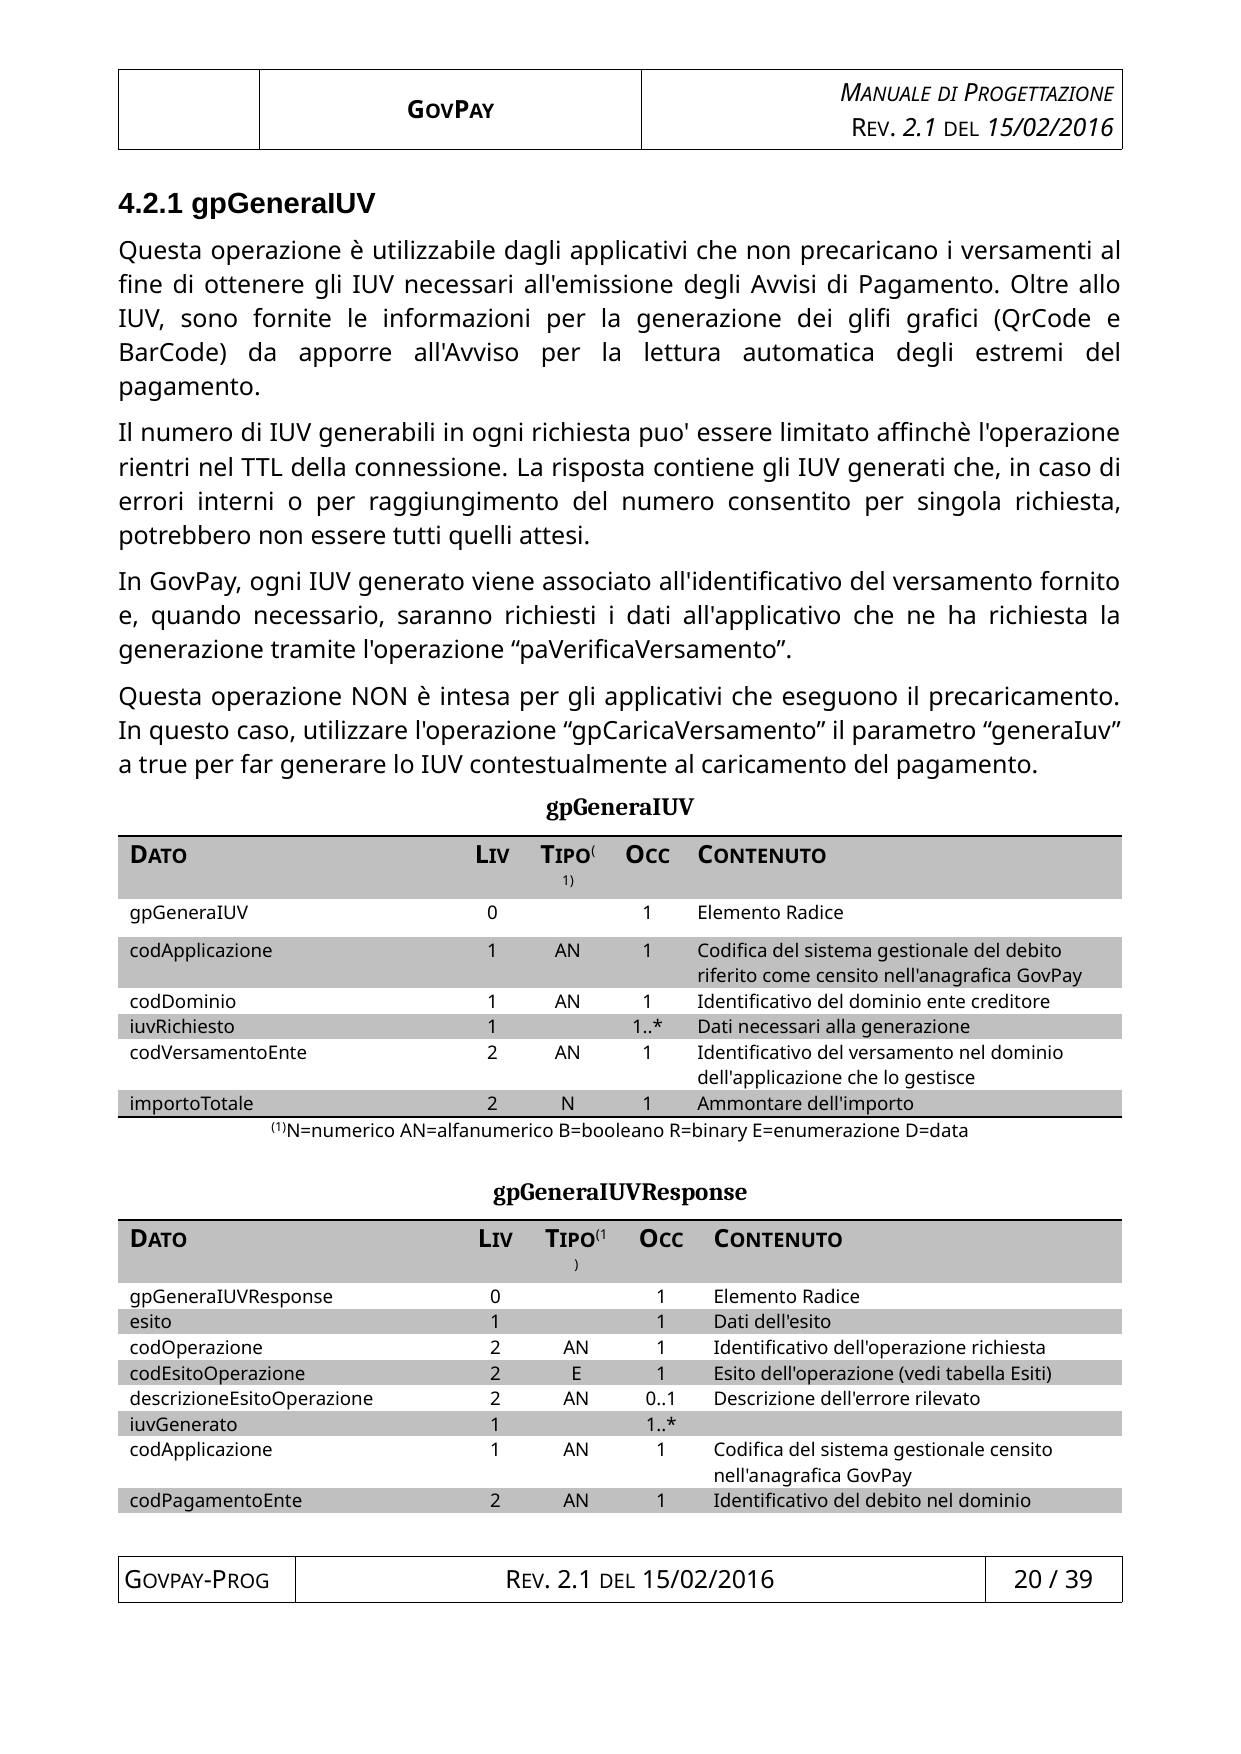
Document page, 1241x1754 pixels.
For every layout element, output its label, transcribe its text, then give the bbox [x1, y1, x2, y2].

table_cell AN [526, 1039, 609, 1090]
table_cell 1 [609, 988, 686, 1014]
table_cell AN [532, 1488, 620, 1513]
table_cell 2 [458, 1488, 532, 1513]
table_cell Codifica del sistema gestionale censito nell'anagrafica GovPay [702, 1436, 1122, 1487]
text Questa operazione è utilizzabile dagli applicativi che non precaricano i versamenti al fine di ottenere gli IUV necessari all'emissione degli Avvisi di Pagamento. Oltre allo IUV, sono fornite le informazioni per la generazione dei glifi grafici (QrCode e BarCode) da apporre all'Avviso per la lettura automatica degli estremi del pagamento. [118, 232, 1122, 403]
table_cell Occ [609, 837, 686, 899]
table_cell 0..1 [620, 1385, 702, 1411]
table_cell 1 [609, 1090, 686, 1116]
table_cell Ammontare dell'importo [686, 1090, 1122, 1116]
table_cell 1 [620, 1488, 702, 1513]
table_cell [526, 1014, 609, 1039]
table_cell Tipo(1) [526, 837, 609, 899]
text Il numero di IUV generabili in ogni richiesta puo' essere limitato affinchè l'operazione rientri nel TTL della connessione. La risposta contiene gli IUV generati che, in caso di errori interni o per raggiungimento del numero consentito per singola richiesta, potrebbero non essere tutti quelli attesi. [118, 415, 1122, 551]
table_cell 2 [458, 1090, 526, 1116]
table_cell importoTotale [118, 1090, 458, 1116]
table_cell gpGeneraIUVResponse [118, 1283, 458, 1309]
table_cell [532, 1283, 620, 1309]
table_cell AN [526, 937, 609, 988]
table_cell [702, 1411, 1122, 1436]
table_cell 1 [609, 1039, 686, 1090]
table_cell Contenuto [702, 1221, 1122, 1283]
table_cell 1 [458, 1014, 526, 1039]
table_cell AN [532, 1436, 620, 1487]
table_cell Identificativo dell'operazione richiesta [702, 1334, 1122, 1360]
table_cell Contenuto [686, 837, 1122, 899]
text In GovPay, ogni IUV generato viene associato all'identificativo del versamento fornito e, quando necessario, saranno richiesti i dati all'applicativo che ne ha richiesta la generazione tramite l'operazione “paVerificaVersamento”. [118, 564, 1122, 666]
table_cell esito [118, 1309, 458, 1334]
table_cell 1 [620, 1283, 702, 1309]
table_cell codApplicazione [118, 937, 458, 988]
table_cell 1 [458, 988, 526, 1014]
table_cell codVersamentoEnte [118, 1039, 458, 1090]
table_header gpGeneraIUV [118, 793, 1122, 834]
table_cell Dato [118, 1221, 458, 1283]
text (1)N=numerico AN=alfanumerico B=booleano R=binary E=enumerazione D=data [118, 1118, 1122, 1143]
table_cell 2 [458, 1334, 532, 1360]
table_cell AN [526, 988, 609, 1014]
table_cell descrizioneEsitoOperazione [118, 1385, 458, 1411]
table_cell 1..* [609, 1014, 686, 1039]
table_cell Identificativo del debito nel dominio [702, 1488, 1122, 1513]
table_cell [526, 899, 609, 937]
text Questa operazione NON è intesa per gli applicativi che eseguono il precaricamento. In questo caso, utilizzare l'operazione “gpCaricaVersamento” il parametro “generaIuv” a true per far generare lo IUV contestualmente al caricamento del pagamento. [118, 678, 1122, 781]
table_header gpGeneraIUVResponse [118, 1178, 1122, 1219]
table_cell N [526, 1090, 609, 1116]
table_cell [532, 1309, 620, 1334]
table_cell 1 [620, 1360, 702, 1385]
table_cell Elemento Radice [702, 1283, 1122, 1309]
table_cell AN [532, 1334, 620, 1360]
table_cell iuvGenerato [118, 1411, 458, 1436]
table_cell 1 [609, 937, 686, 988]
table_cell 2 [458, 1385, 532, 1411]
table_cell AN [532, 1385, 620, 1411]
table_cell 1 [458, 1411, 532, 1436]
table_cell Dati dell'esito [702, 1309, 1122, 1334]
table_cell 1 [620, 1436, 702, 1487]
table_cell Esito dell'operazione (vedi tabella Esiti) [702, 1360, 1122, 1385]
table_cell Dati necessari alla generazione [686, 1014, 1122, 1039]
table_cell Descrizione dell'errore rilevato [702, 1385, 1122, 1411]
table_cell Identificativo del versamento nel dominio dell'applicazione che lo gestisce [686, 1039, 1122, 1090]
table_cell E [532, 1360, 620, 1385]
table_cell codOperazione [118, 1334, 458, 1360]
table_cell 1 [458, 1309, 532, 1334]
table_cell Tipo(1) [532, 1221, 620, 1283]
subtitle gpGeneraIUV [118, 186, 1122, 220]
table_cell Liv [458, 1221, 532, 1283]
table_cell codDominio [118, 988, 458, 1014]
table_cell Occ [620, 1221, 702, 1283]
table_cell Identificativo del dominio ente creditore [686, 988, 1122, 1014]
table_cell 1 [609, 899, 686, 937]
table_cell Elemento Radice [686, 899, 1122, 937]
table_cell 2 [458, 1039, 526, 1090]
table_cell iuvRichiesto [118, 1014, 458, 1039]
table_cell codPagamentoEnte [118, 1488, 458, 1513]
table_cell Codifica del sistema gestionale del debito riferito come censito nell'anagrafica GovPay [686, 937, 1122, 988]
table_cell Liv [458, 837, 526, 899]
table_cell [532, 1411, 620, 1436]
table_cell codApplicazione [118, 1436, 458, 1487]
table_cell 1 [458, 937, 526, 988]
table_cell codEsitoOperazione [118, 1360, 458, 1385]
table_cell 1 [458, 1436, 532, 1487]
table_cell 1 [620, 1309, 702, 1334]
table_cell 0 [458, 1283, 532, 1309]
table_cell 0 [458, 899, 526, 937]
table_cell 2 [458, 1360, 532, 1385]
table_cell 1..* [620, 1411, 702, 1436]
table_cell Dato [118, 837, 458, 899]
table_cell gpGeneraIUV [118, 899, 458, 937]
table_cell 1 [620, 1334, 702, 1360]
